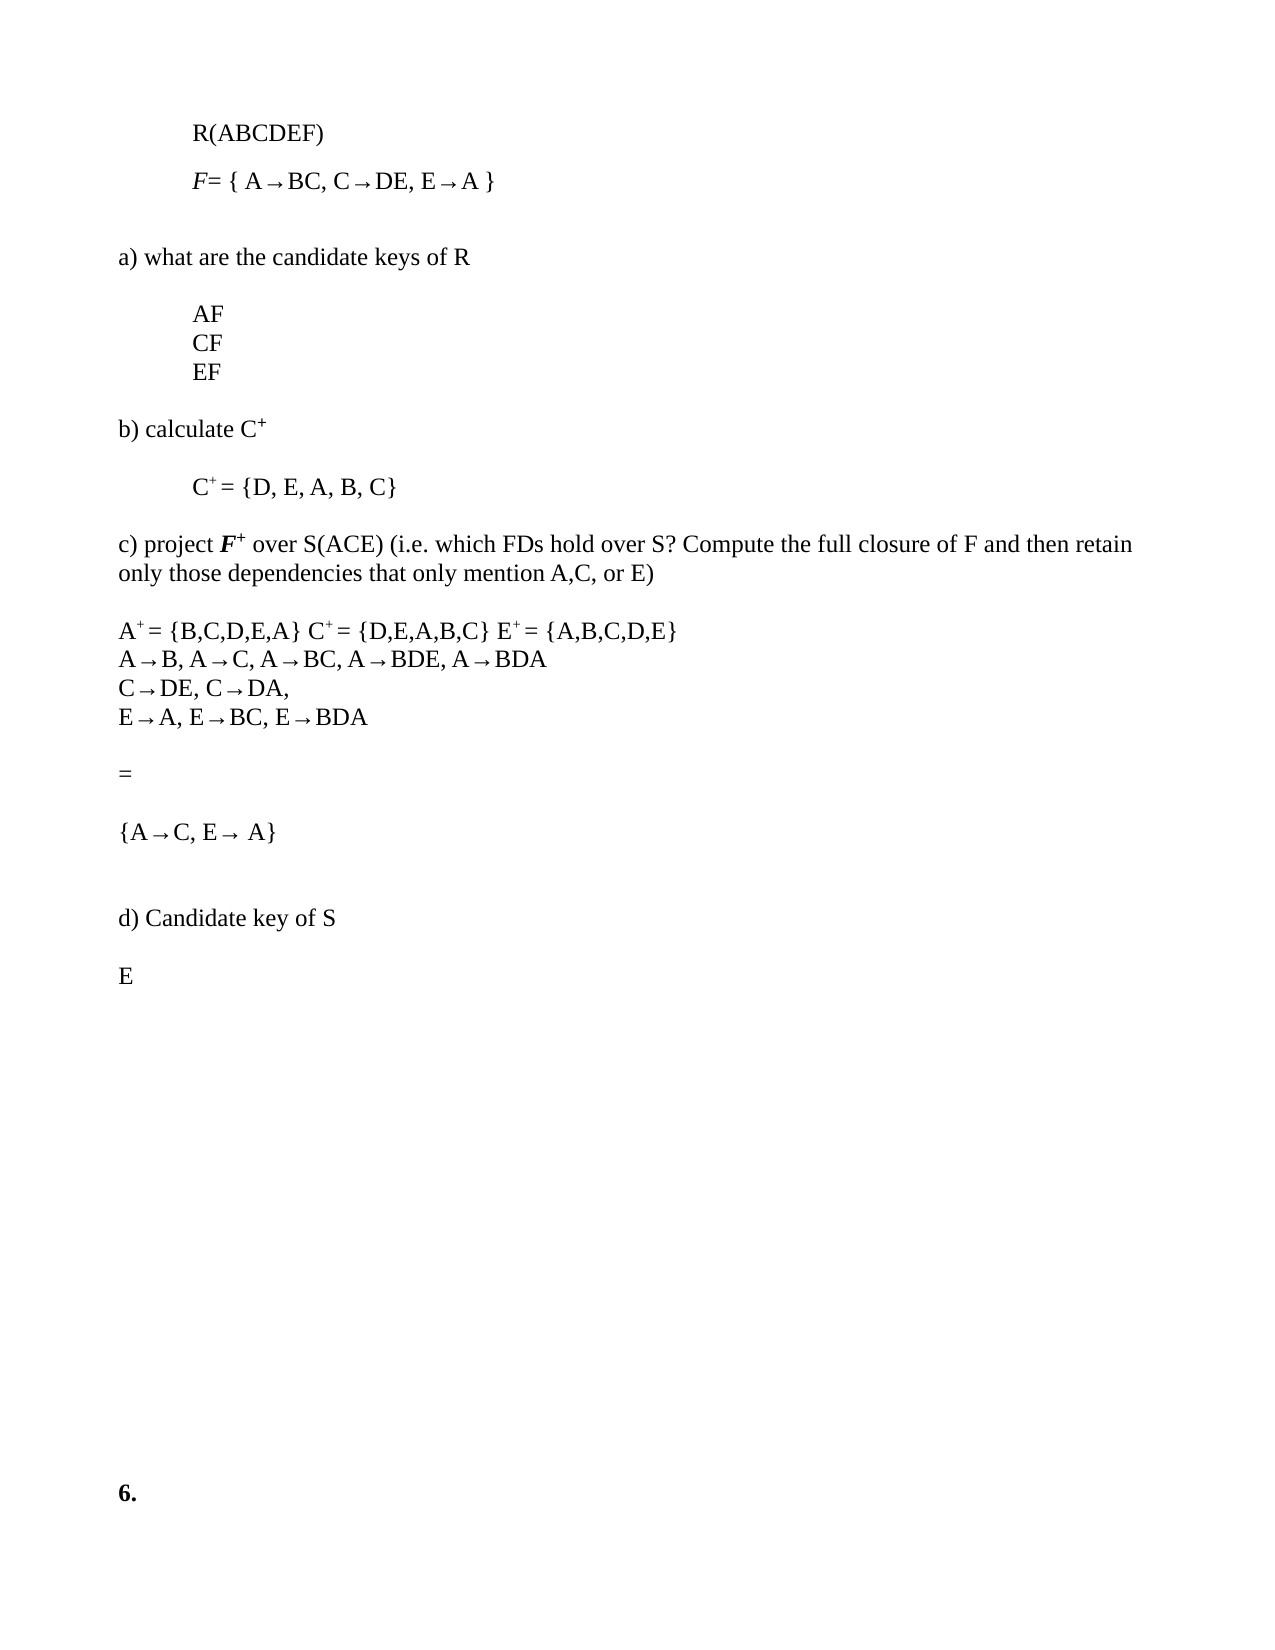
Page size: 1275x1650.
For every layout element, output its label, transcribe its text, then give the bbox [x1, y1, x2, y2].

text = [118, 759, 1157, 788]
text c) project F⁺ over S(ACE) (i.e. which FDs hold over S? Compute the full closure of F and then retain only those dependencies that only mention A,C, or E) [118, 529, 1157, 587]
text C+ = {D, E, A, B, C} [118, 472, 1157, 501]
text A→B, A→C, A→BC, A→BDE, A→BDA [118, 644, 1157, 673]
text AF [118, 299, 1157, 328]
text EF [118, 357, 1157, 386]
text CF [118, 328, 1157, 357]
text F= { A→BC, C→DE, E→A } [118, 166, 1157, 194]
text {A→C, E→ A} [118, 817, 1157, 846]
text A+ = {B,C,D,E,A} C+ = {D,E,A,B,C} E+ = {A,B,C,D,E} [118, 616, 1157, 644]
text d) Candidate key of S [118, 903, 1157, 932]
text C→DE, C→DA, [118, 673, 1157, 702]
text R(ABCDEF) [118, 118, 1157, 147]
text 6. [118, 1478, 1157, 1507]
text E→A, E→BC, E→BDA [118, 702, 1157, 731]
text b) calculate C⁺ [118, 414, 1157, 443]
text a) what are the candidate keys of R [118, 242, 1157, 271]
text E [118, 961, 1157, 989]
